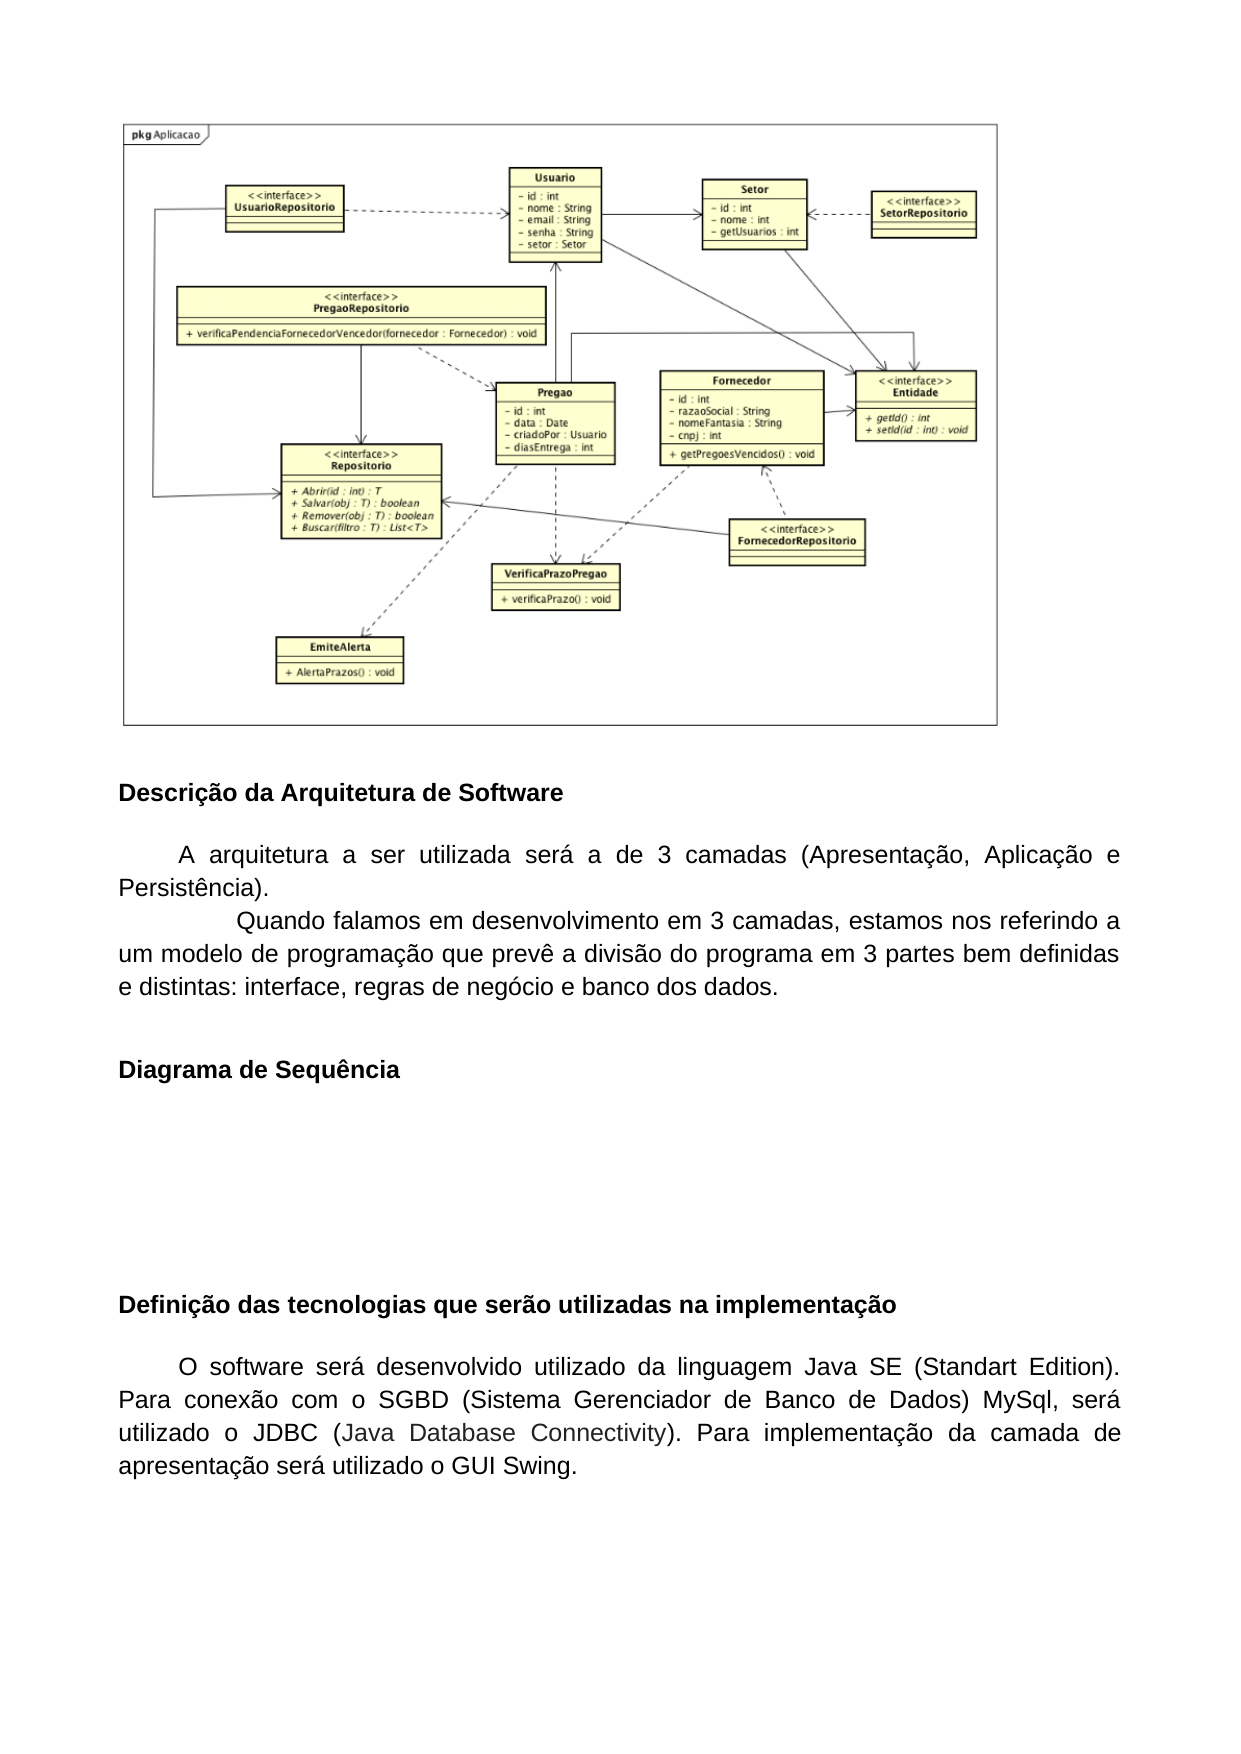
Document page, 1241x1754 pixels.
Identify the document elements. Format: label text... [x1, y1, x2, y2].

text A arquitetura a ser utilizada será a de 3 camadas (Apresentação, Aplicação e Persistência). Quando falamos em desenvolvimento em 3 camadas, estamos nos referindo a um modelo de programação que prevê a divisão do programa em 3 partes bem definidas e distintas: interface, regras de negócio e banco dos dados. [118, 840, 1122, 1001]
text Definição das tecnologias que serão utilizadas na implementação [118, 1290, 1122, 1319]
text O software será desenvolvido utilizado da linguagem Java SE (Standart Edition). Para conexão com o SGBD (Sistema Gerenciador de Banco de Dados) MySql, será utilizado o JDBC (Java Database Connectivity). Para implementação da camada de apresentação será utilizado o GUI Swing. [118, 1352, 1122, 1480]
text Descrição da Arquitetura de Software [118, 778, 1122, 807]
text Diagrama de Sequência [118, 1055, 1122, 1084]
